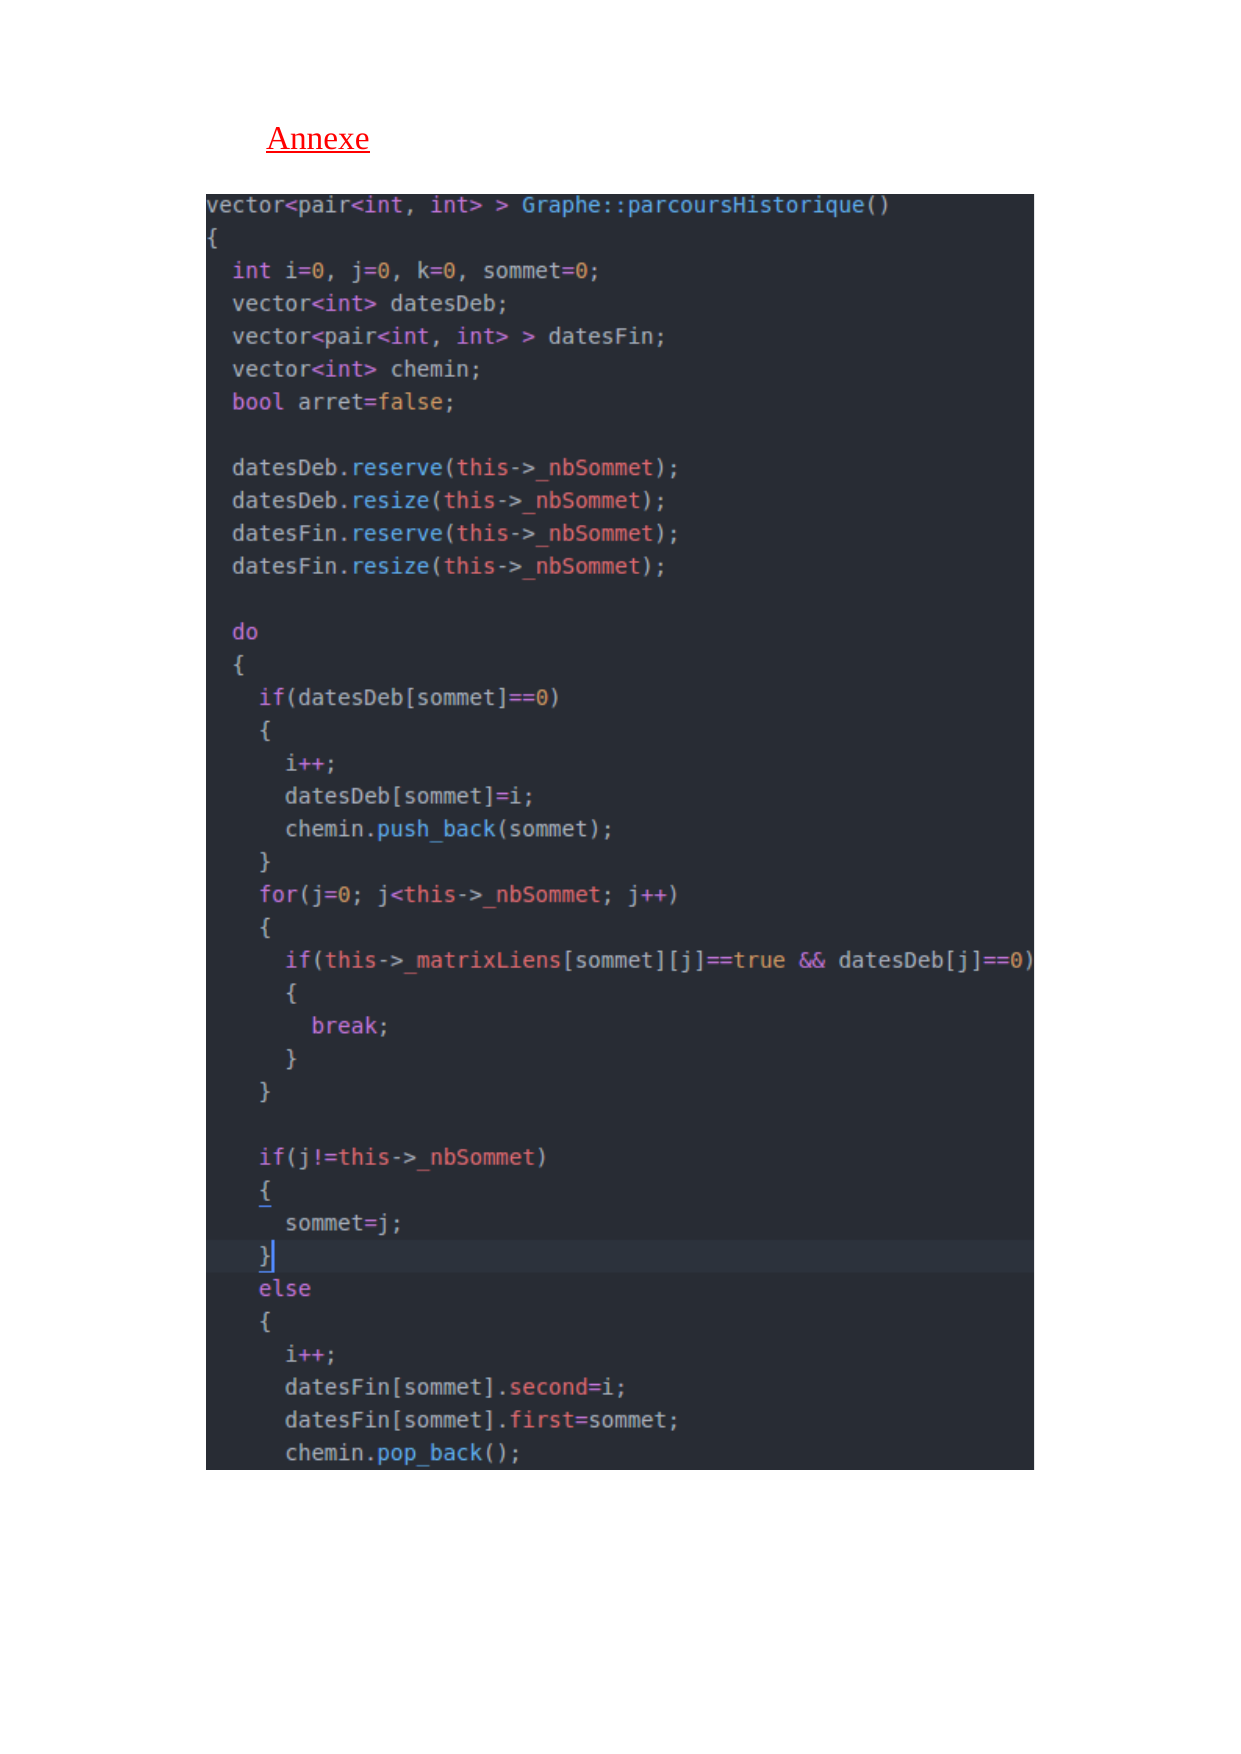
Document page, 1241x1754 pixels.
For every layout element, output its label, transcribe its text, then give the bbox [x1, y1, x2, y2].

picture [206, 194, 1035, 1470]
text Annexe [118, 118, 1122, 156]
